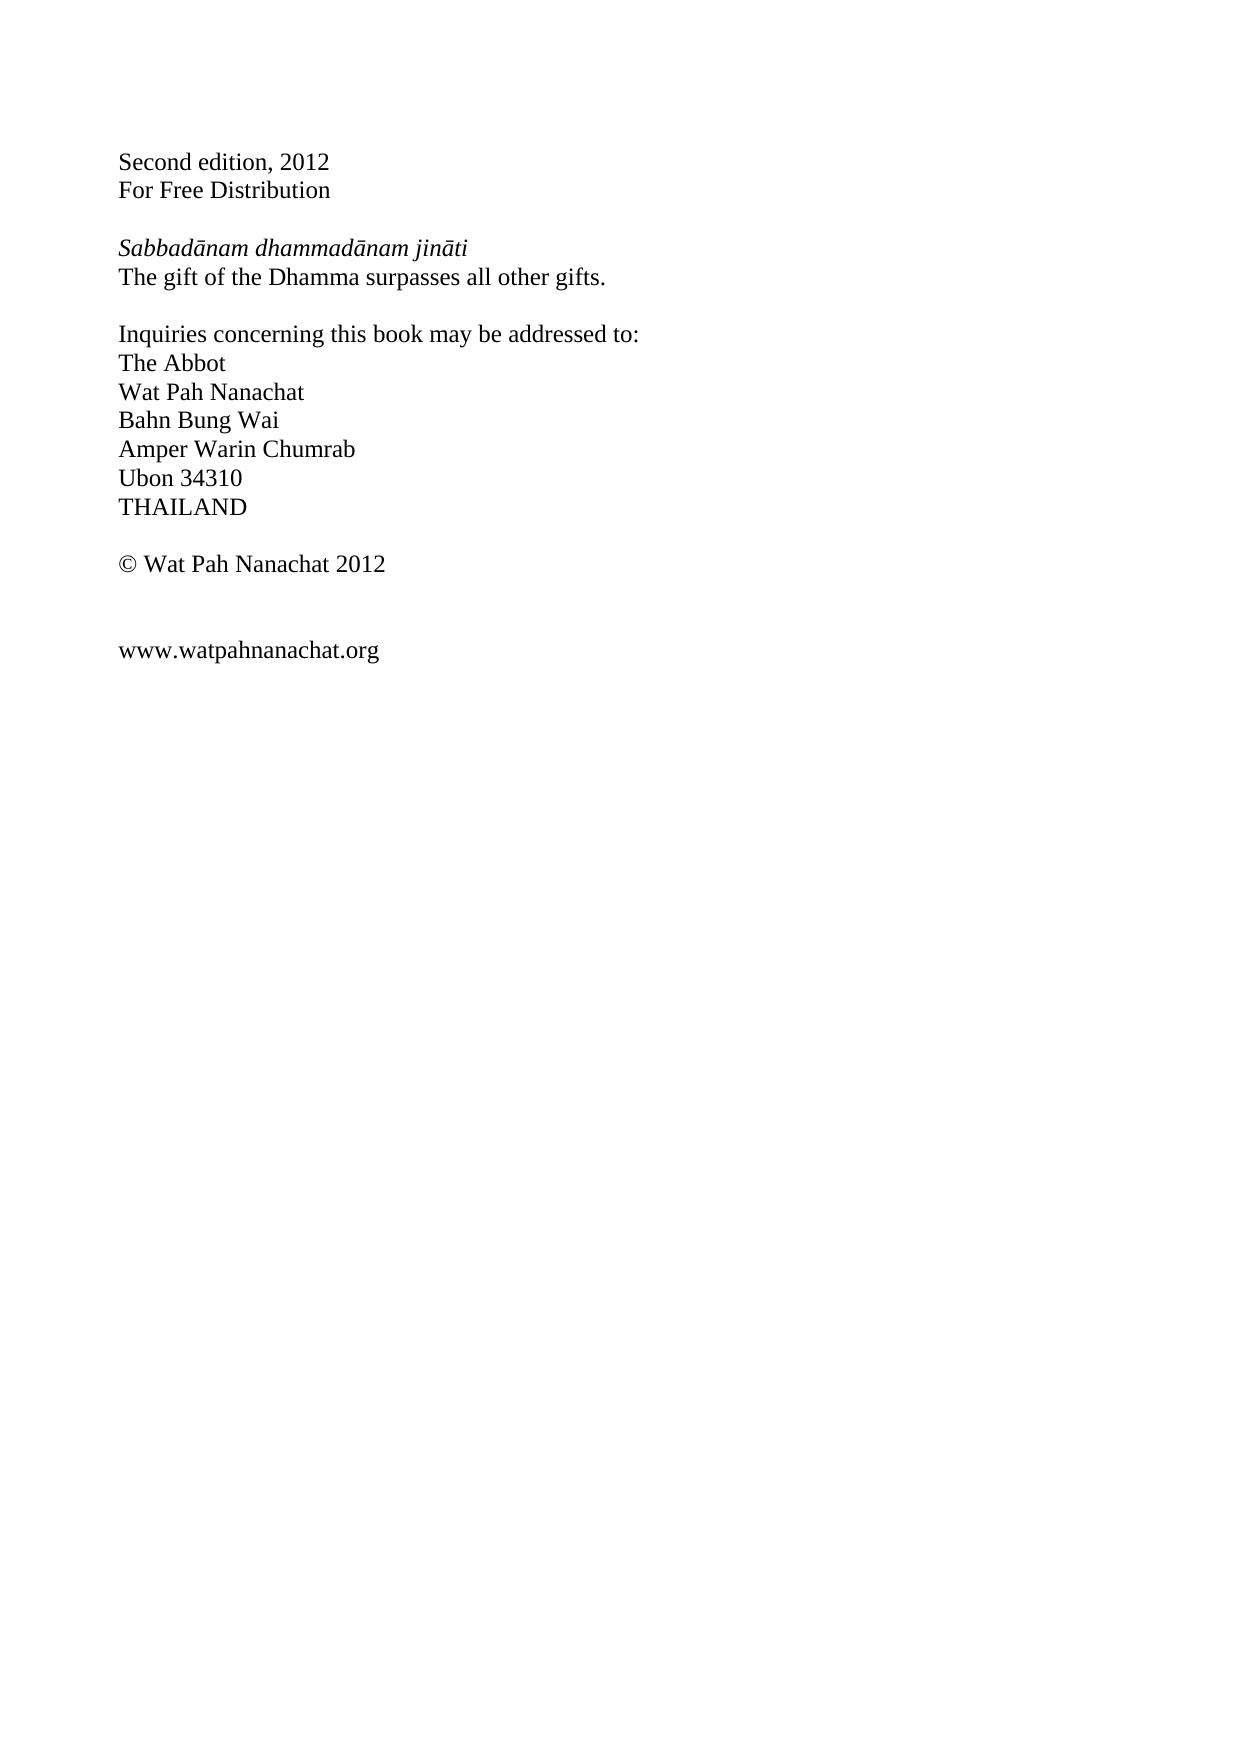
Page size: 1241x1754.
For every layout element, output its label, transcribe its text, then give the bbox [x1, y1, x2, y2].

text © Wat Pah Nanachat 2012 [118, 549, 1122, 578]
text Sabbadānam dhammadānam jināti [118, 233, 1122, 262]
text Bahn Bung Wai [118, 406, 1122, 434]
text Inquiries concerning this book may be addressed to: [118, 319, 1122, 348]
text THAILAND [118, 492, 1122, 521]
text For Free Distribution [118, 176, 1122, 204]
text Wat Pah Nanachat [118, 377, 1122, 406]
text Amper Warin Chumrab [118, 434, 1122, 463]
text Second edition, 2012 [118, 147, 1122, 176]
text Ubon 34310 [118, 463, 1122, 492]
text www.watpahnanachat.org [118, 636, 1122, 664]
text The Abbot [118, 348, 1122, 377]
text The gift of the Dhamma surpasses all other gifts. [118, 262, 1122, 291]
